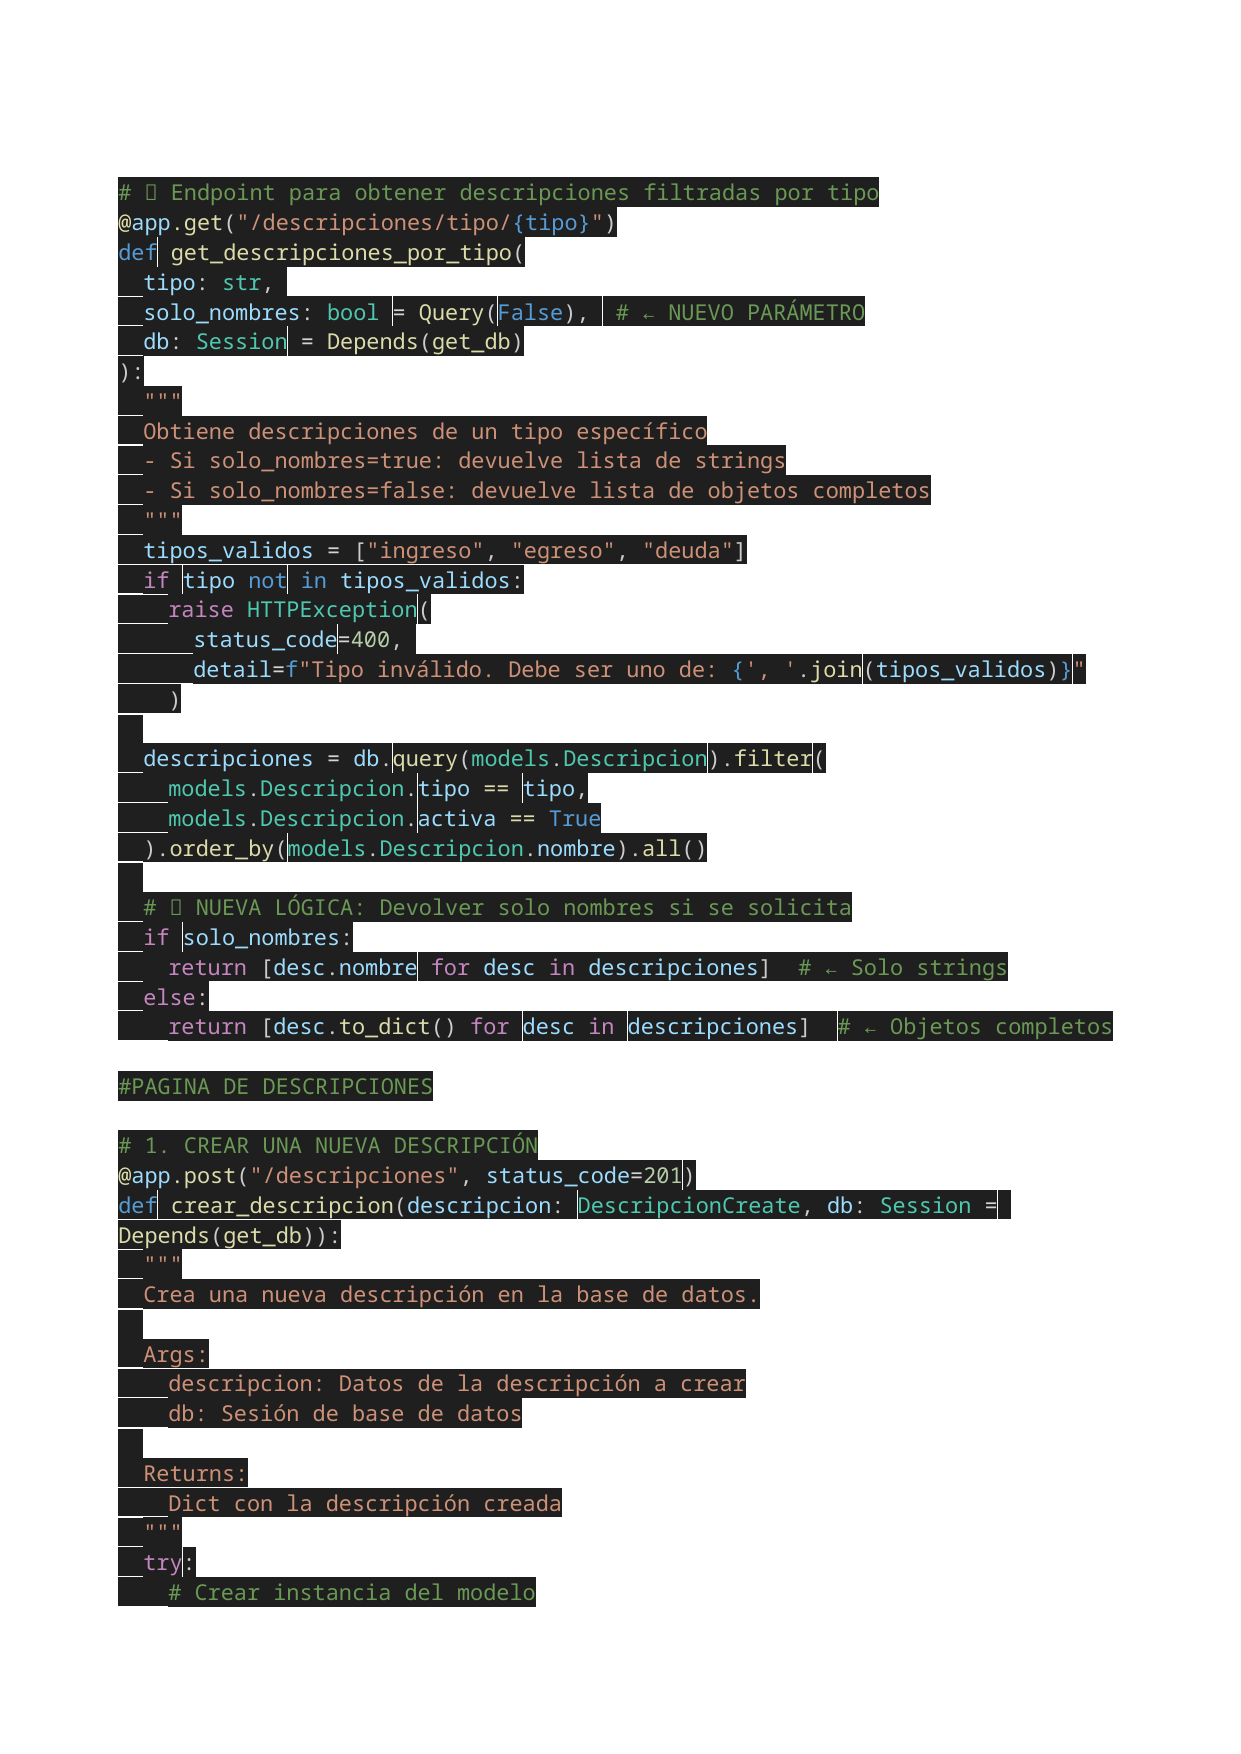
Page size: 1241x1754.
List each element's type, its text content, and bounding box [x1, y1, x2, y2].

text """ [118, 1517, 1122, 1547]
text @app.post("/descripciones", status_code=201) [118, 1160, 1122, 1190]
text - Si solo_nombres=true: devuelve lista de strings [118, 445, 1122, 475]
text """ [118, 386, 1122, 416]
text if tipo not in tipos_validos: [118, 564, 1122, 594]
text ).order_by(models.Descripcion.nombre).all() [118, 833, 1122, 862]
text Returns: [118, 1458, 1122, 1487]
text def crear_descripcion(descripcion: DescripcionCreate, db: Session = Depends(get_db)): [118, 1190, 1122, 1249]
text tipos_validos = ["ingreso", "egreso", "deuda"] [118, 535, 1122, 564]
text detail=f"Tipo inválido. Debe ser uno de: {', '.join(tipos_validos)}" [118, 654, 1122, 684]
text @app.get("/descripciones/tipo/{tipo}") [118, 207, 1122, 237]
text descripcion: Datos de la descripción a crear [118, 1368, 1122, 1398]
text raise HTTPException( [118, 594, 1122, 624]
text solo_nombres: bool = Query(False), # ← NUEVO PARÁMETRO [118, 296, 1122, 326]
text # 📌 Endpoint para obtener descripciones filtradas por tipo [118, 177, 1122, 207]
text models.Descripcion.activa == True [118, 803, 1122, 833]
text Args: [118, 1339, 1122, 1368]
text # ✅ NUEVA LÓGICA: Devolver solo nombres si se solicita [118, 892, 1122, 922]
text db: Sesión de base de datos [118, 1398, 1122, 1428]
text return [desc.to_dict() for desc in descripciones] # ← Objetos completos [118, 1011, 1122, 1041]
text models.Descripcion.tipo == tipo, [118, 773, 1122, 803]
text def get_descripciones_por_tipo( [118, 237, 1122, 267]
text """ [118, 505, 1122, 535]
text tipo: str, [118, 267, 1122, 296]
text status_code=400, [118, 624, 1122, 654]
text else: [118, 981, 1122, 1011]
text db: Session = Depends(get_db) [118, 326, 1122, 356]
text """ [118, 1249, 1122, 1279]
text - Si solo_nombres=false: devuelve lista de objetos completos [118, 475, 1122, 505]
text descripciones = db.query(models.Descripcion).filter( [118, 743, 1122, 773]
text try: [118, 1547, 1122, 1577]
text ) [118, 684, 1122, 713]
text # Crear instancia del modelo [118, 1577, 1122, 1607]
text Crea una nueva descripción en la base de datos. [118, 1279, 1122, 1309]
text # 1. CREAR UNA NUEVA DESCRIPCIÓN [118, 1130, 1122, 1160]
text return [desc.nombre for desc in descripciones] # ← Solo strings [118, 952, 1122, 981]
text Obtiene descripciones de un tipo específico [118, 416, 1122, 445]
text Dict con la descripción creada [118, 1487, 1122, 1517]
text #PAGINA DE DESCRIPCIONES [118, 1071, 1122, 1101]
text if solo_nombres: [118, 922, 1122, 952]
text ): [118, 356, 1122, 386]
